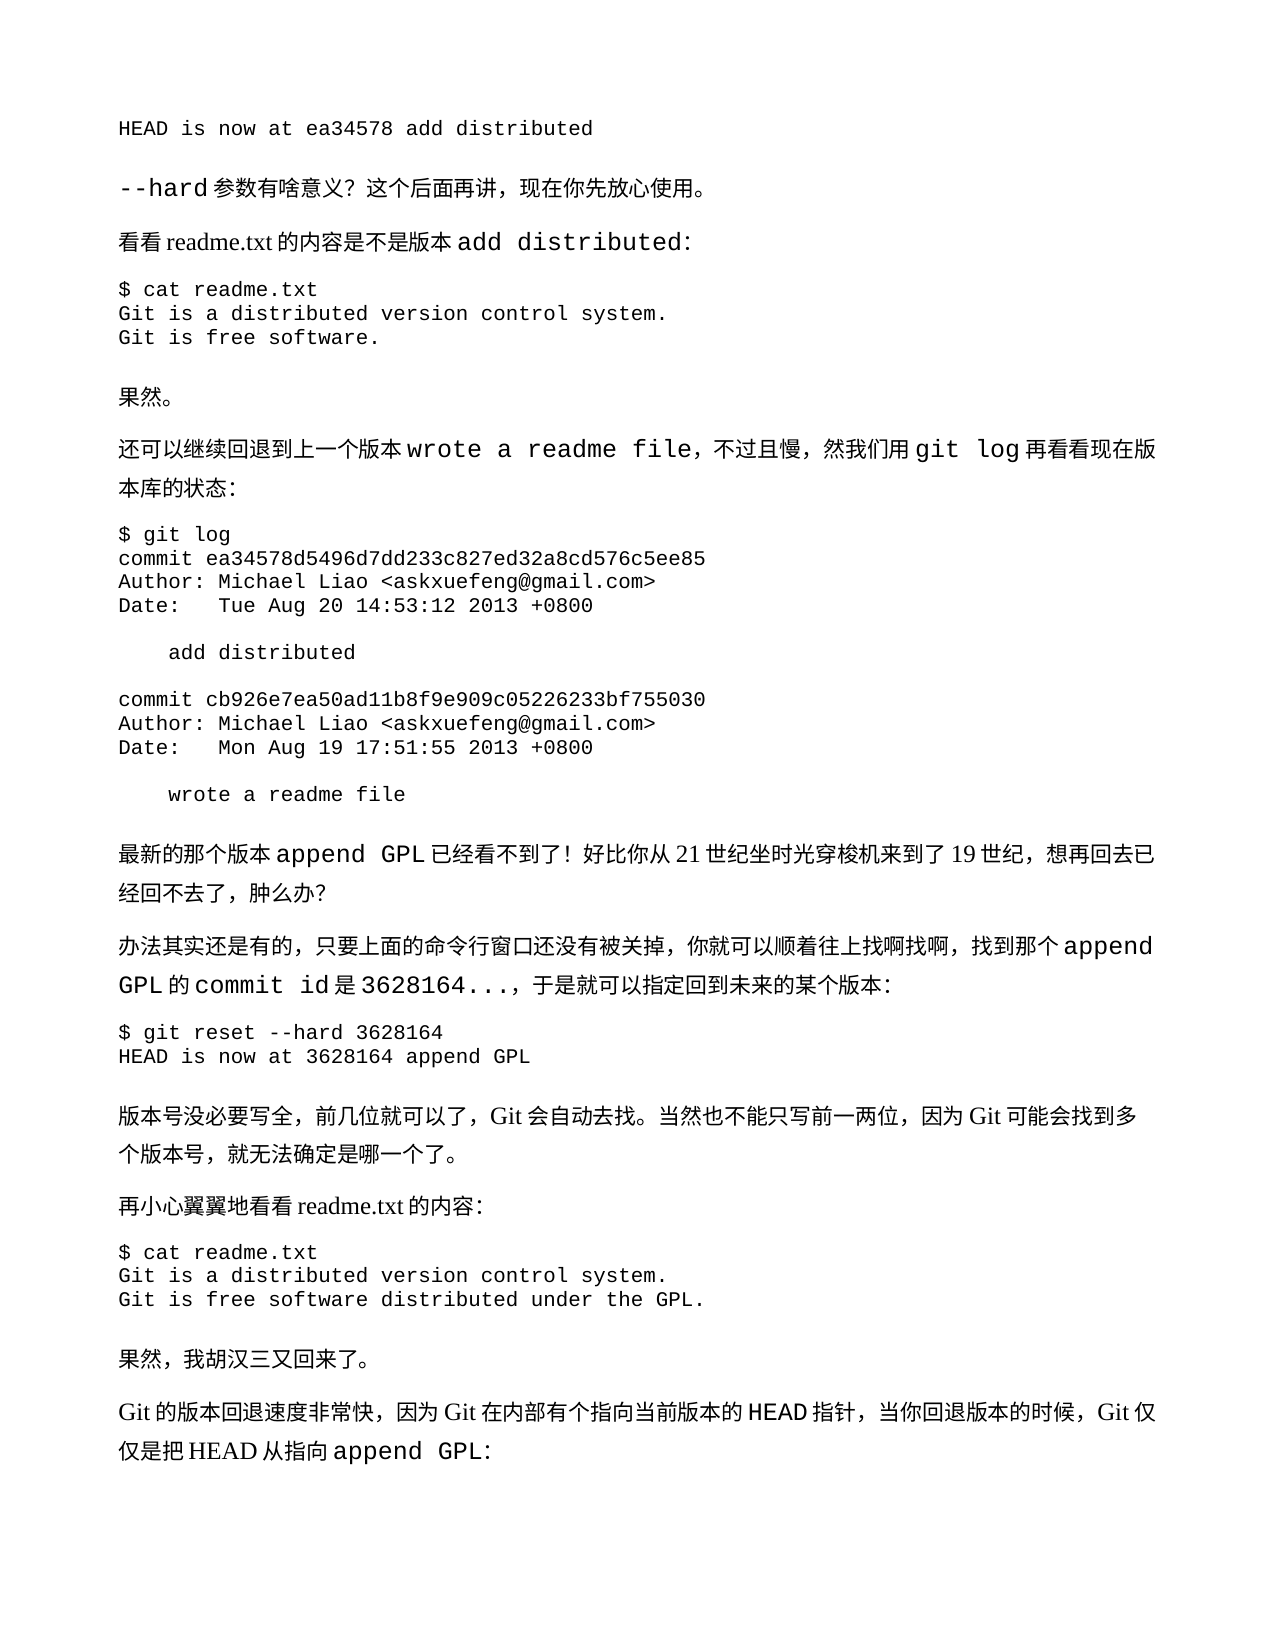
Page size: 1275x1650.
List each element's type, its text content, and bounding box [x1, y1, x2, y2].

text 看看readme.txt的内容是不是版本add distributed： [118, 225, 1157, 258]
text Author: Michael Liao <askxuefeng@gmail.com> [118, 571, 1157, 595]
text 果然，我胡汉三又回来了。 [118, 1342, 1157, 1374]
text wrote a readme file [118, 784, 1157, 808]
text 版本号没必要写全，前几位就可以了，Git会自动去找。当然也不能只写前一两位，因为Git可能会找到多个版本号，就无法确定是哪一个了。 [118, 1099, 1157, 1168]
text Git is free software. [118, 327, 1157, 350]
text 最新的那个版本append GPL已经看不到了！好比你从21世纪坐时光穿梭机来到了19世纪，想再回去已经回不去了，肿么办？ [118, 837, 1157, 908]
text $ git reset --hard 3628164 [118, 1022, 1157, 1046]
text commit ea34578d5496d7dd233c827ed32a8cd576c5ee85 [118, 548, 1157, 571]
text Git的版本回退速度非常快，因为Git在内部有个指向当前版本的HEAD指针，当你回退版本的时候，Git仅仅是把HEAD从指向append GPL： [118, 1395, 1157, 1467]
text $ cat readme.txt [118, 279, 1157, 303]
text 再小心翼翼地看看readme.txt的内容： [118, 1189, 1157, 1221]
text commit cb926e7ea50ad11b8f9e909c05226233bf755030 [118, 689, 1157, 713]
text 办法其实还是有的，只要上面的命令行窗口还没有被关掉，你就可以顺着往上找啊找啊，找到那个append GPL的commit id是3628164...，于是就可以指定回到未来的某个版本： [118, 929, 1157, 1001]
text Date: Tue Aug 20 14:53:12 2013 +0800 [118, 595, 1157, 618]
text $ cat readme.txt [118, 1242, 1157, 1265]
text Git is a distributed version control system. [118, 303, 1157, 327]
text Date: Mon Aug 19 17:51:55 2013 +0800 [118, 737, 1157, 760]
text HEAD is now at ea34578 add distributed [118, 118, 1157, 142]
text 果然。 [118, 380, 1157, 411]
text --hard参数有啥意义？这个后面再讲，现在你先放心使用。 [118, 171, 1157, 204]
text Git is a distributed version control system. [118, 1265, 1157, 1289]
text 还可以继续回退到上一个版本wrote a readme file，不过且慢，然我们用git log再看看现在版本库的状态： [118, 432, 1157, 503]
text $ git log [118, 524, 1157, 548]
text Git is free software distributed under the GPL. [118, 1289, 1157, 1313]
text HEAD is now at 3628164 append GPL [118, 1046, 1157, 1069]
text add distributed [118, 642, 1157, 666]
text Author: Michael Liao <askxuefeng@gmail.com> [118, 713, 1157, 737]
